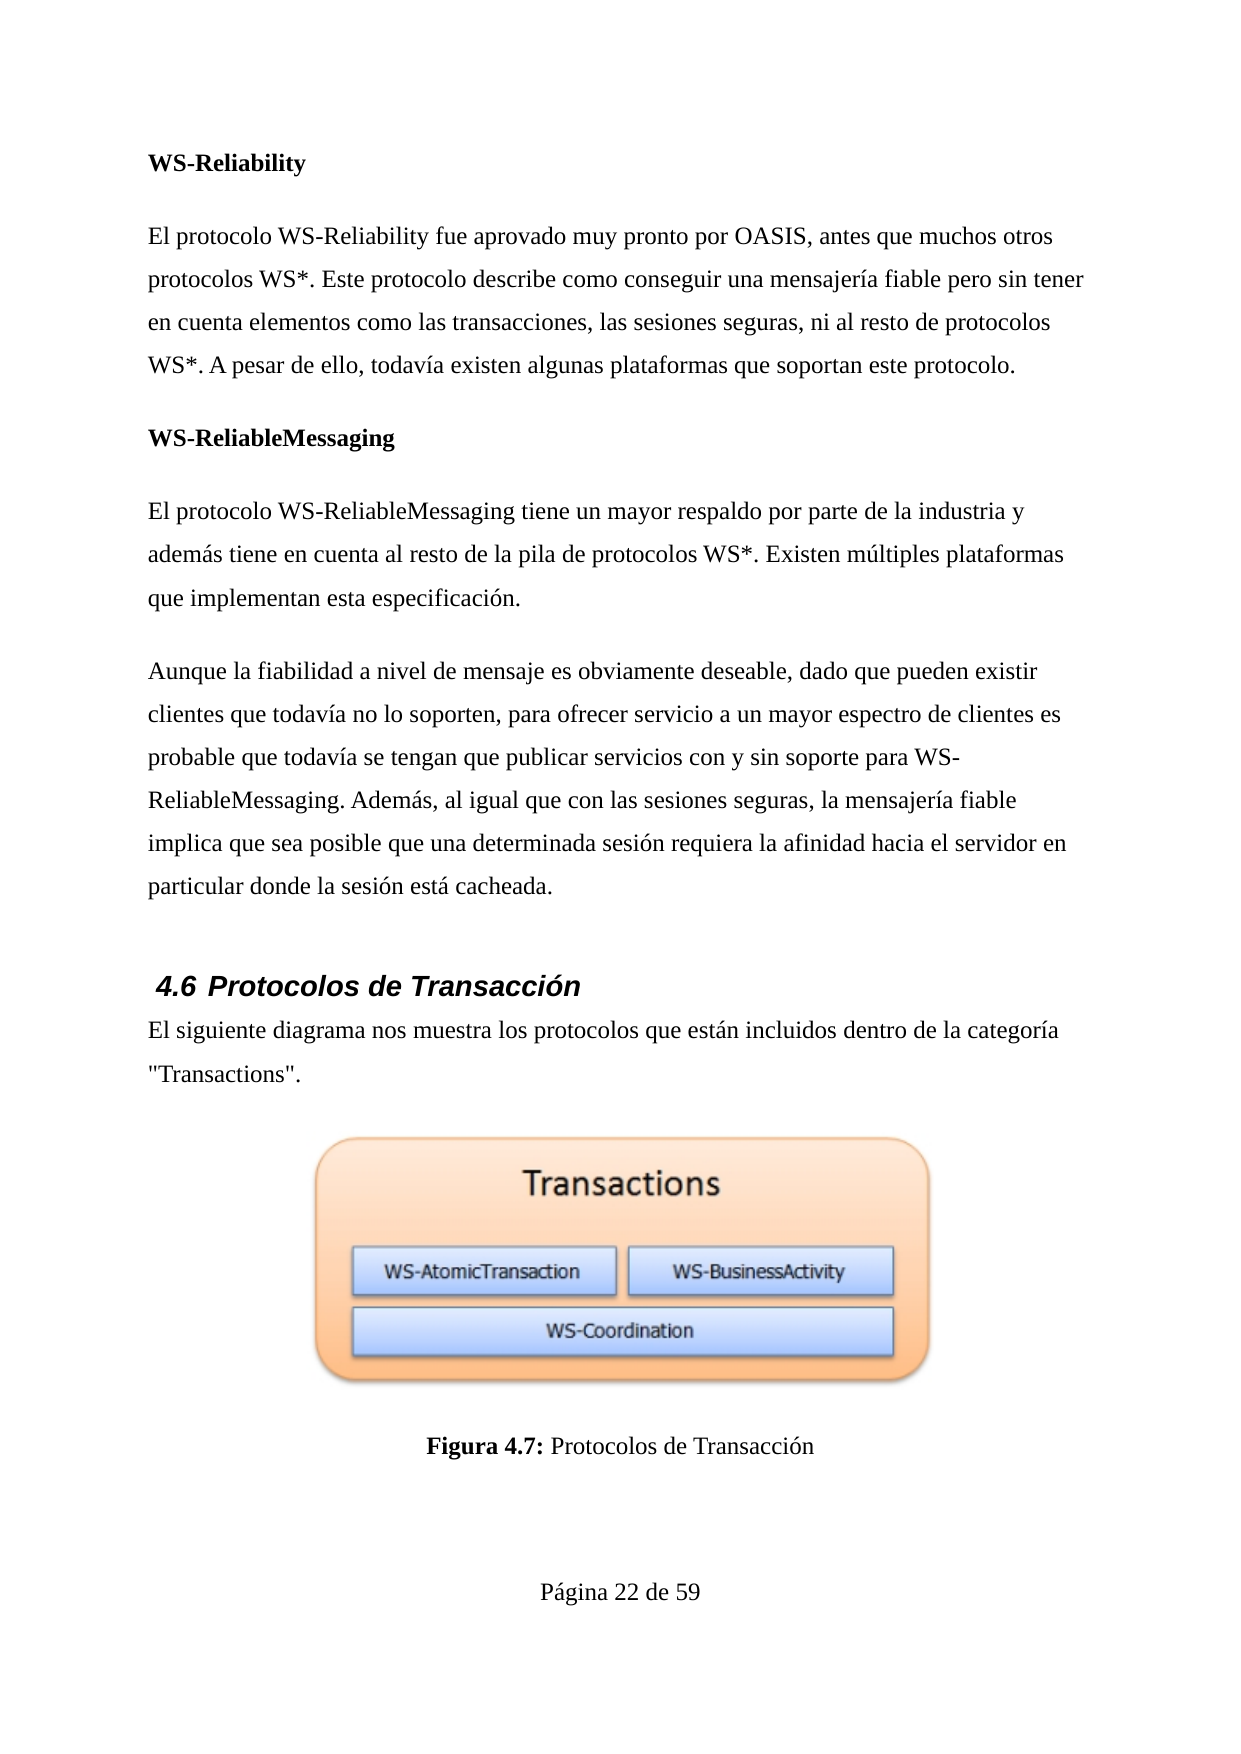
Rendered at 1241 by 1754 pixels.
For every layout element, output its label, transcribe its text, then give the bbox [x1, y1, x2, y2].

text Aunque la fiabilidad a nivel de mensaje es obviamente deseable, dado que pueden existir clientes que todavía no lo soporten, para ofrecer servicio a un mayor espectro de clientes es probable que todavía se tengan que publicar servicios con y sin soporte para WS-ReliableMessaging. Además, al igual que con las sesiones seguras, la mensajería fiable implica que sea posible que una determinada sesión requiera la afinidad hacia el servidor en particular donde la sesión está cacheada. [148, 656, 1093, 900]
picture [306, 1131, 935, 1390]
text WS-Reliability [148, 148, 1093, 176]
text El siguiente diagrama nos muestra los protocolos que están incluidos dentro de la categoría "Transactions". [148, 1016, 1093, 1087]
text El protocolo WS-Reliability fue aprovado muy pronto por OASIS, antes que muchos otros protocolos WS*. Este protocolo describe como conseguir una mensajería fiable pero sin tener en cuenta elementos como las transacciones, las sesiones seguras, ni al resto de protocolos WS*. A pesar de ello, todavía existen algunas plataformas que soportan este protocolo. [148, 221, 1093, 379]
text Figura 4.7: Protocolos de Transacción [148, 1431, 1093, 1459]
subtitle Protocolos de Transacción [148, 969, 1093, 1003]
text El protocolo WS-ReliableMessaging tiene un mayor respaldo por parte de la industria y además tiene en cuenta al resto de la pila de protocolos WS*. Existen múltiples plataformas que implementan esta especificación. [148, 496, 1093, 611]
text WS-ReliableMessaging [148, 423, 1093, 452]
